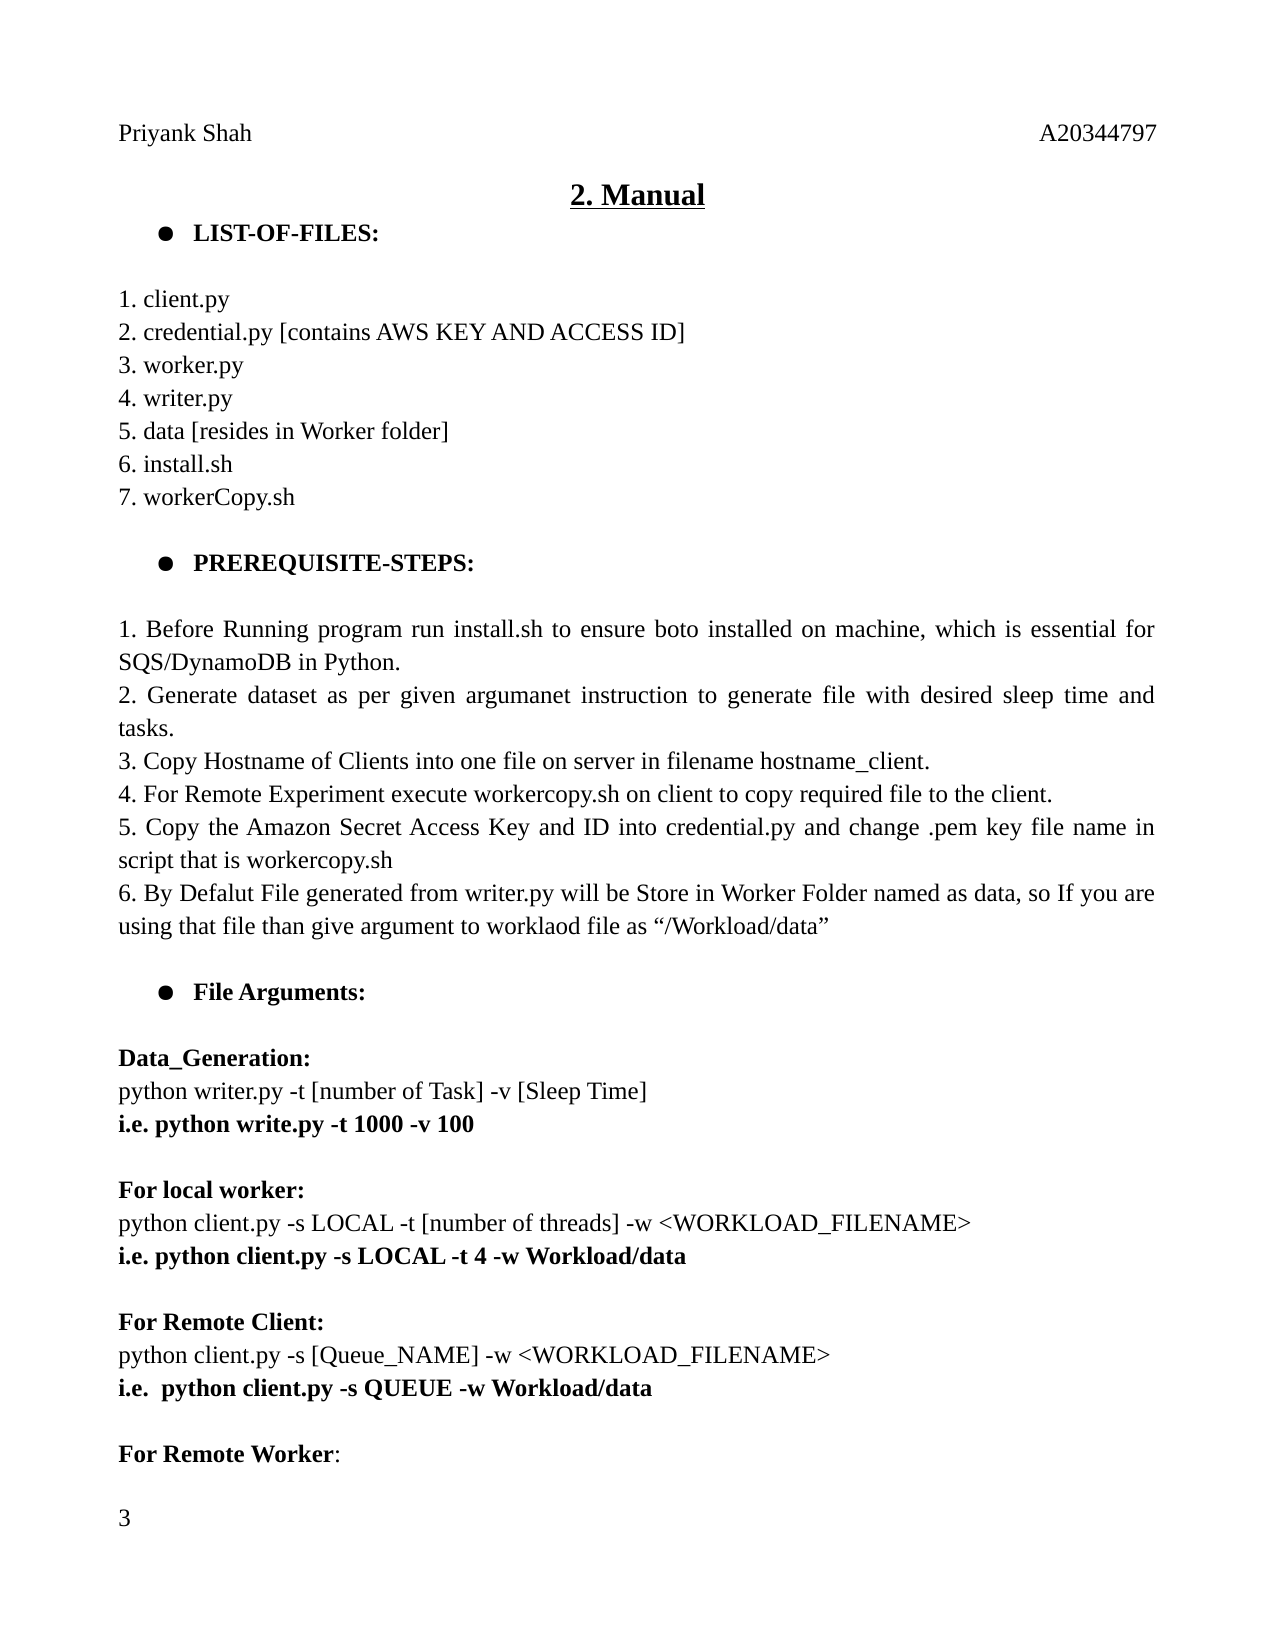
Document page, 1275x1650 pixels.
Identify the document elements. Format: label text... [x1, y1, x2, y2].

text i.e. python write.py -t 1000 -v 100 [118, 1109, 1157, 1138]
text i.e. python client.py -s LOCAL -t 4 -w Workload/data [118, 1241, 1157, 1270]
text 6. By Defalut File generated from writer.py will be Store in Worker Folder named as data, so If you are using that file than give argument to worklaod file as “/Workload/data” [118, 878, 1157, 940]
text For Remote Worker: [118, 1439, 1157, 1468]
text python client.py -s LOCAL -t [number of threads] -w <WORKLOAD_FILENAME> [118, 1208, 1157, 1237]
text 6. install.sh [118, 449, 1157, 477]
text For Remote Client: [118, 1307, 1157, 1336]
text 4. For Remote Experiment execute workercopy.sh on client to copy required file to the client. [118, 779, 1157, 808]
text python client.py -s [Queue_NAME] -w <WORKLOAD_FILENAME> [118, 1340, 1157, 1369]
text 3. Copy Hostname of Clients into one file on server in filename hostname_client. [118, 746, 1157, 775]
text 4. writer.py [118, 383, 1157, 411]
list File Arguments: [156, 977, 1157, 1006]
text 2. credential.py [contains AWS KEY AND ACCESS ID] [118, 317, 1157, 345]
text 2. Generate dataset as per given argumanet instruction to generate file with desired sleep time and tasks. [118, 680, 1157, 742]
text Data_Generation: [118, 1043, 1157, 1072]
list LIST-OF-FILES: [156, 218, 1157, 246]
text python writer.py -t [number of Task] -v [Sleep Time] [118, 1076, 1157, 1105]
text 3. worker.py [118, 350, 1157, 378]
text 2. Manual [118, 176, 1157, 212]
text 5. data [resides in Worker folder] [118, 416, 1157, 444]
text 1. client.py [118, 284, 1157, 312]
text 1. Before Running program run install.sh to ensure boto installed on machine, which is essential for SQS/DynamoDB in Python. [118, 614, 1157, 676]
text For local worker: [118, 1175, 1157, 1204]
text i.e. python client.py -s QUEUE -w Workload/data [118, 1373, 1157, 1402]
text 5. Copy the Amazon Secret Access Key and ID into credential.py and change .pem key file name in script that is workercopy.sh [118, 812, 1157, 874]
text 7. workerCopy.sh [118, 482, 1157, 511]
list PREREQUISITE-STEPS: [156, 548, 1157, 577]
